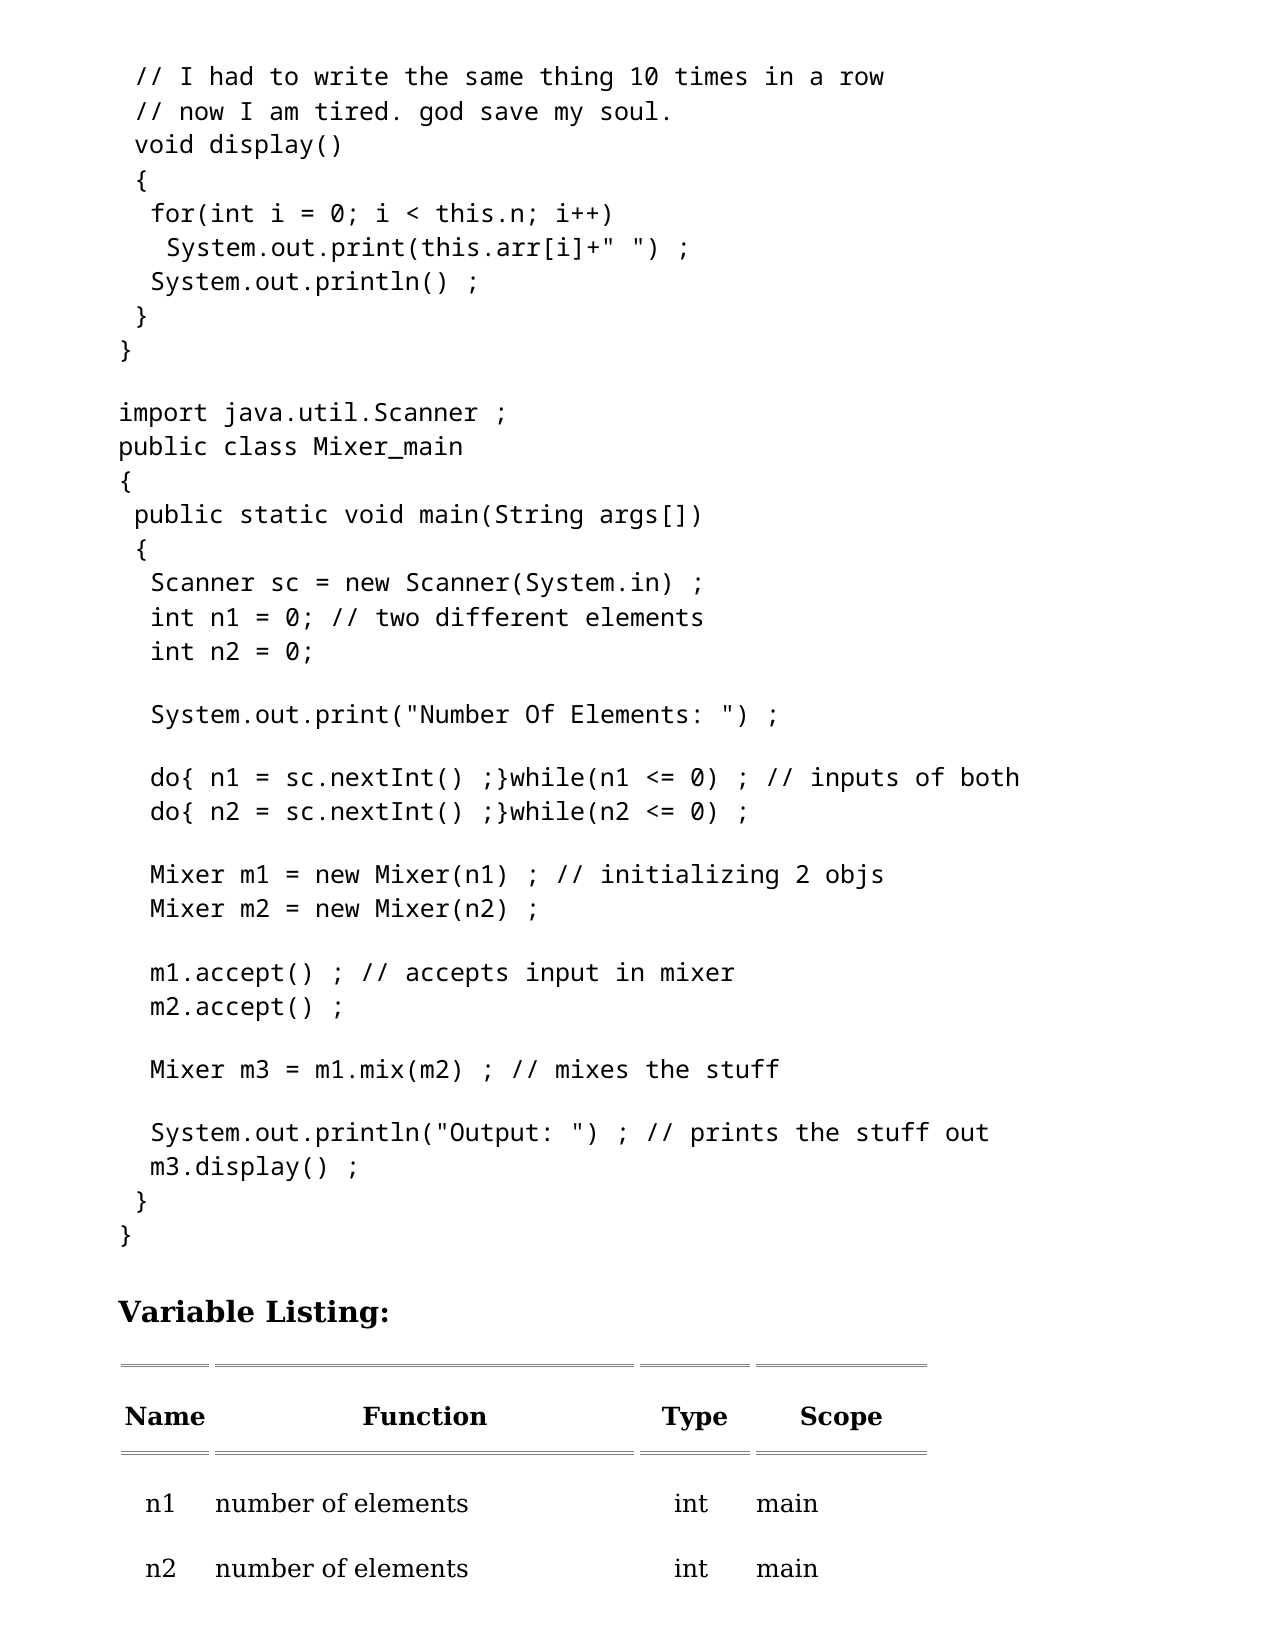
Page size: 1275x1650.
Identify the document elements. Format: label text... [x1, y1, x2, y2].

table_cell main [753, 1551, 929, 1586]
table_cell [118, 1434, 212, 1486]
table_header [212, 1347, 637, 1399]
table_cell [637, 1434, 753, 1486]
table_cell int [637, 1486, 753, 1551]
subtitle Variable Listing: [118, 1295, 1216, 1329]
text // I had to write the same thing 10 times in a row // now I am tired. god save my soul. void display() { for(int i = 0; i < this.n; i++) System.out.print(this.arr[i]+" ") ; System.out.println() ; } } [118, 59, 1216, 366]
table_header [637, 1347, 753, 1399]
table_header [118, 1347, 212, 1399]
table_cell [753, 1434, 929, 1486]
table_cell n1 [118, 1486, 212, 1551]
text import java.util.Scanner ; public class Mixer_main { public static void main(String args[]) { Scanner sc = new Scanner(System.in) ; int n1 = 0; // two different elements int n2 = 0; System.out.print("Number Of Elements: ") ; do{ n1 = sc.nextInt() ;}while(n1 <= 0) ; // inputs of both do{ n2 = sc.nextInt() ;}while(n2 <= 0) ; Mixer m1 = new Mixer(n1) ; // initializing 2 objs Mixer m2 = new Mixer(n2) ; m1.accept() ; // accepts input in mixer m2.accept() ; Mixer m3 = m1.mix(m2) ; // mixes the stuff System.out.println("Output: ") ; // prints the stuff out m3.display() ; } } [118, 366, 1216, 1251]
table_header [753, 1347, 929, 1399]
table_cell Name [118, 1399, 212, 1434]
table_cell number of elements [212, 1486, 637, 1551]
table_cell int [637, 1551, 753, 1586]
table_cell n2 [118, 1551, 212, 1586]
table_cell Function [212, 1399, 637, 1434]
table_cell main [753, 1486, 929, 1551]
table_cell number of elements [212, 1551, 637, 1586]
table_cell Type [637, 1399, 753, 1434]
table_cell [212, 1434, 637, 1486]
table_cell Scope [753, 1399, 929, 1434]
